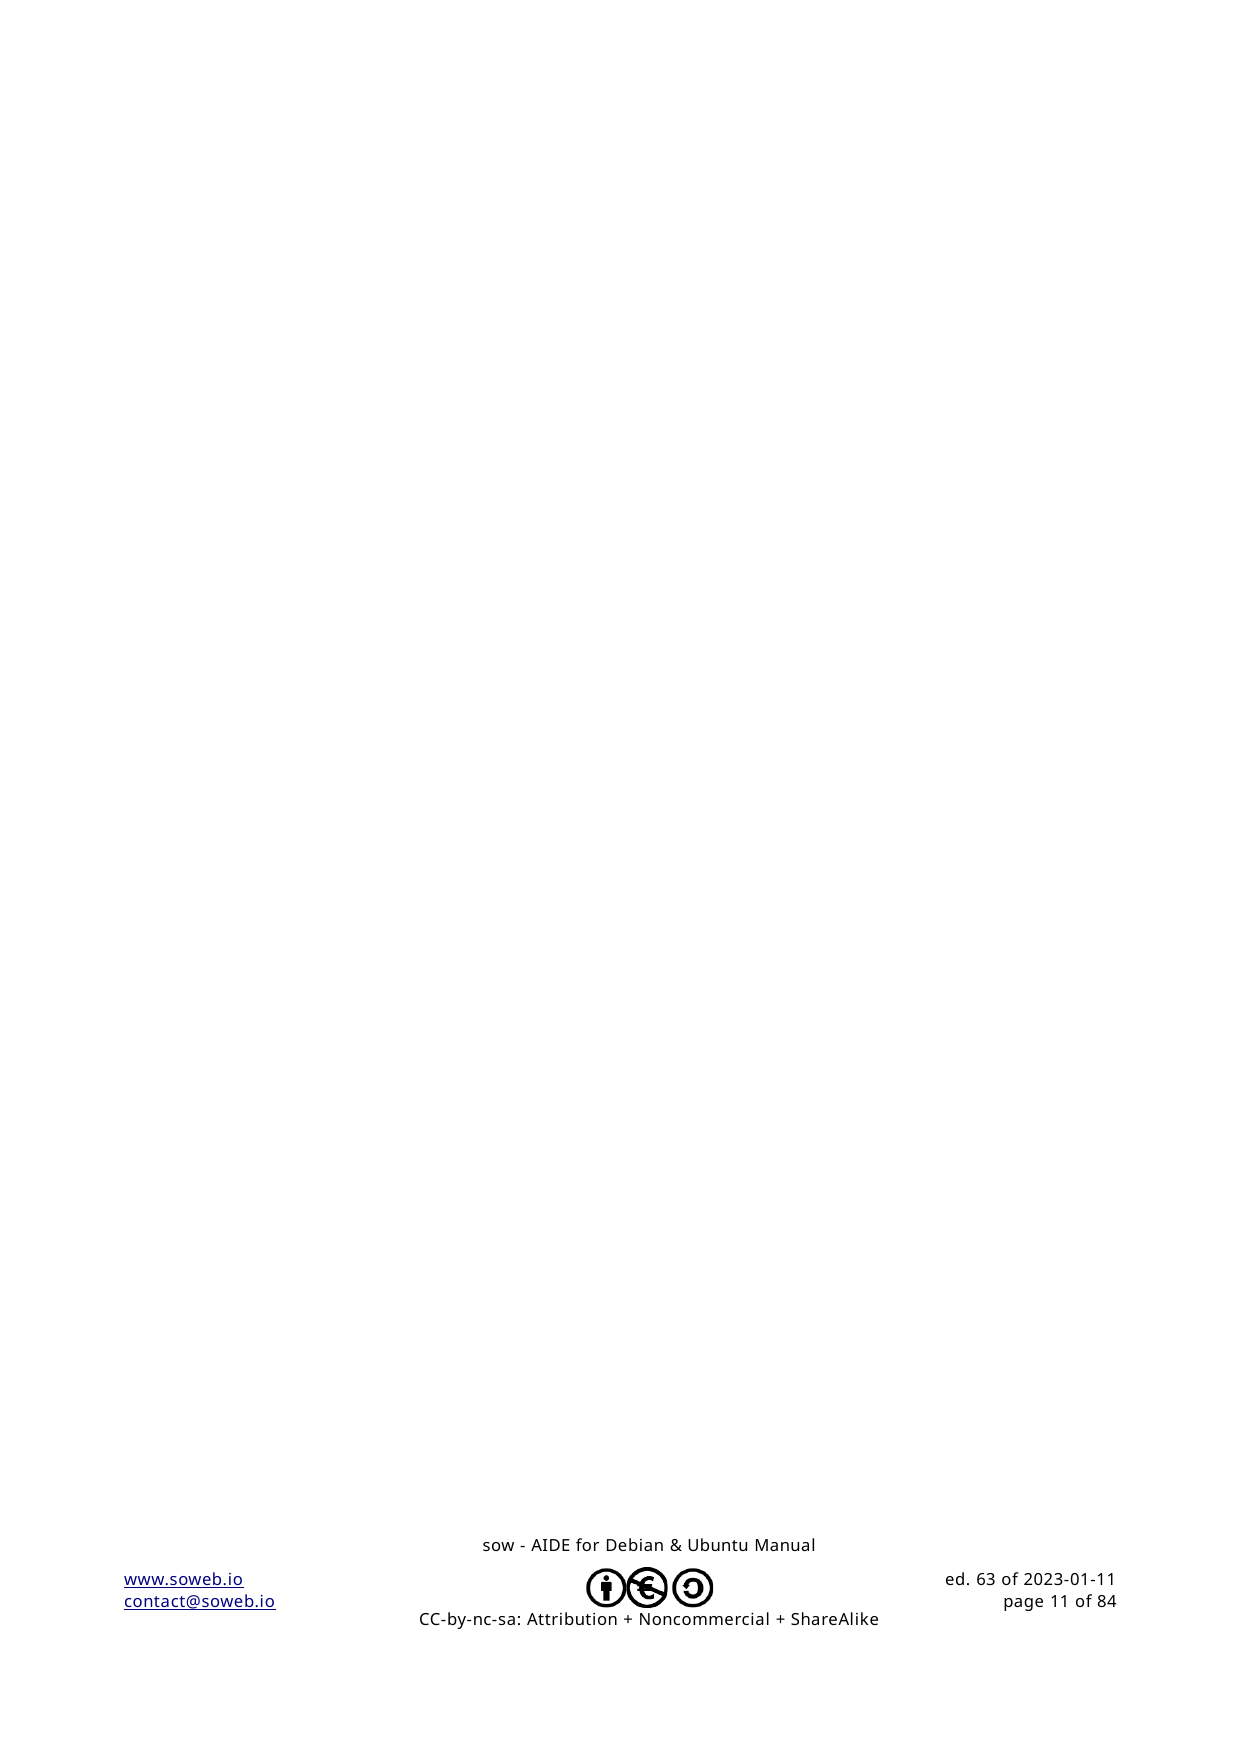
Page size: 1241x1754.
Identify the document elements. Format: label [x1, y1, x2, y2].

picture [585, 1567, 668, 1608]
picture [672, 1567, 714, 1608]
